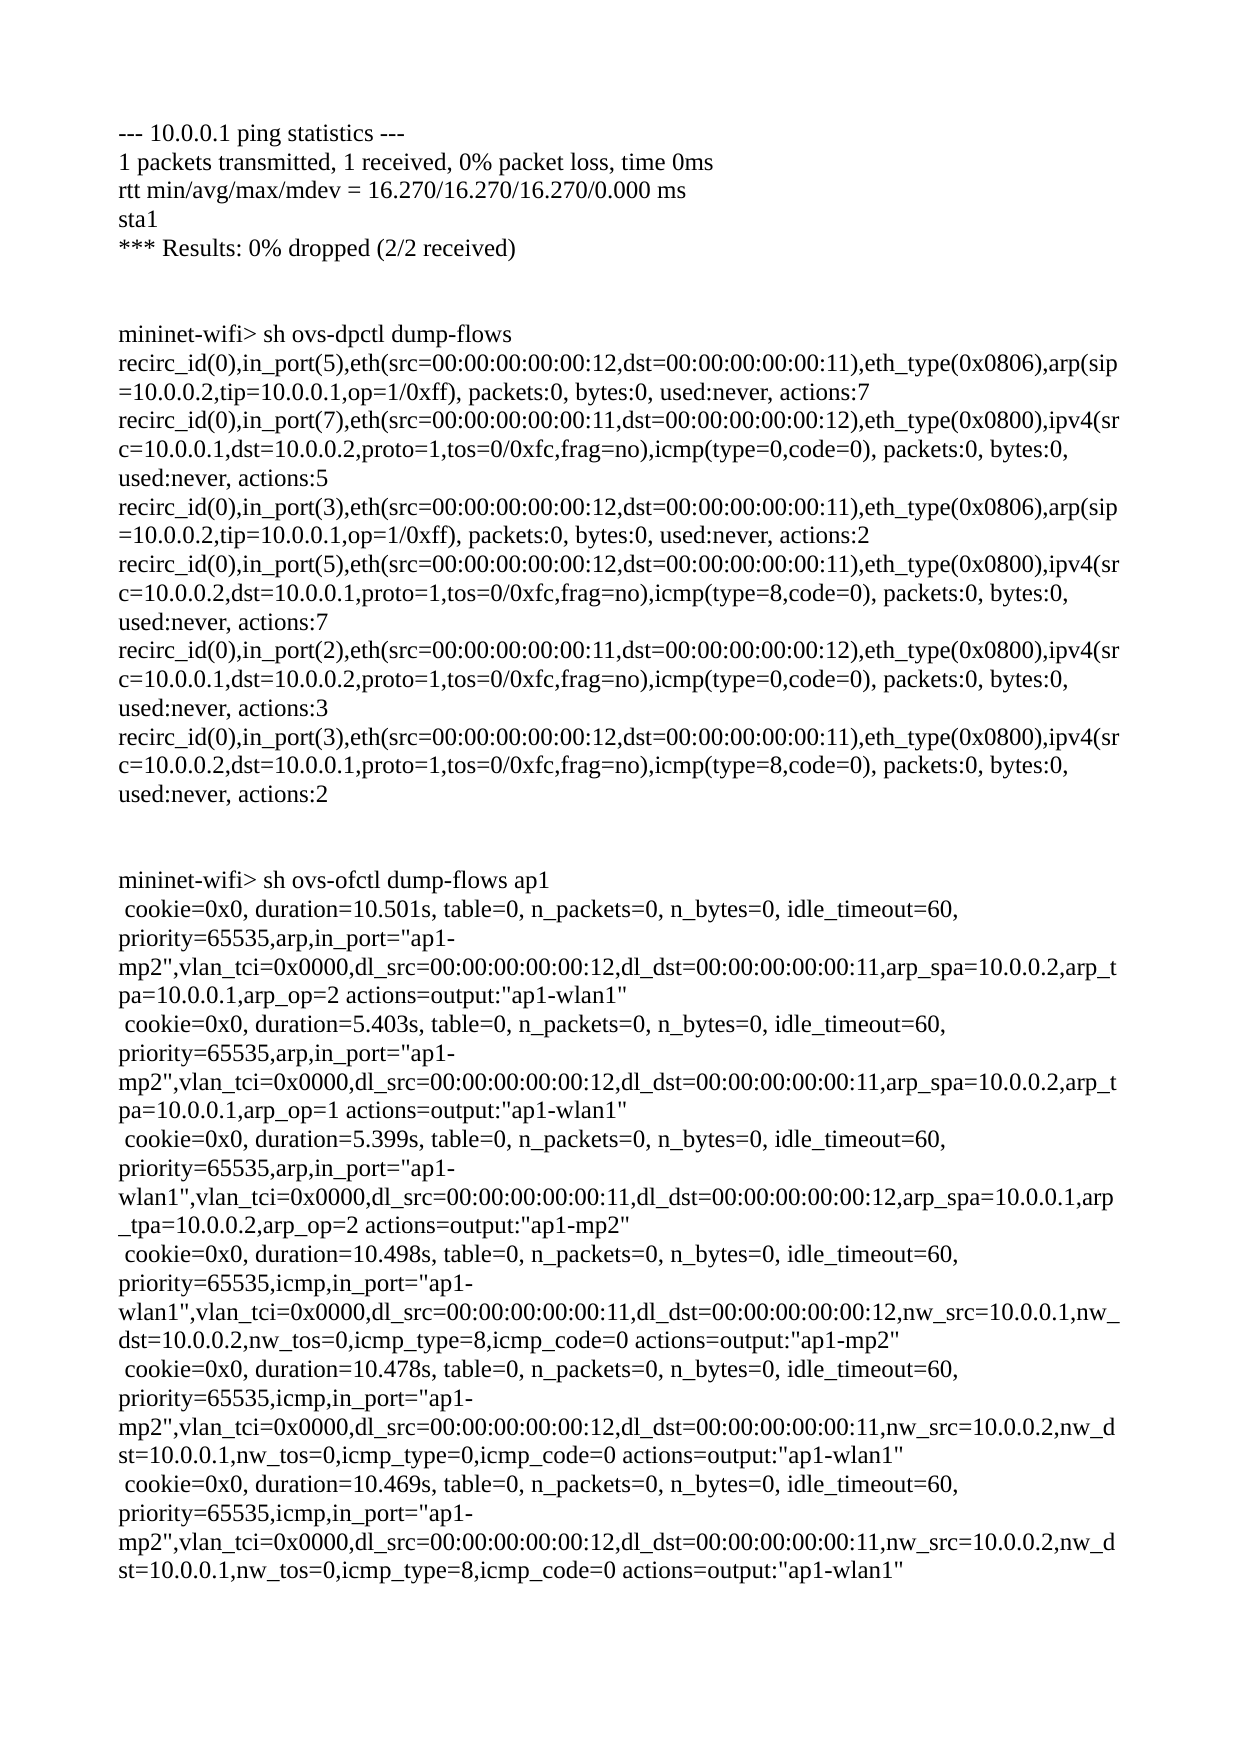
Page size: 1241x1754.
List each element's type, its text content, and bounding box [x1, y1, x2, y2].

text mininet-wifi> sh ovs-dpctl dump-flows [118, 319, 1122, 348]
text recirc_id(0),in_port(5),eth(src=00:00:00:00:00:12,dst=00:00:00:00:00:11),eth_type(0x0806),arp(sip=10.0.0.2,tip=10.0.0.1,op=1/0xff), packets:0, bytes:0, used:never, actions:7 [118, 348, 1122, 406]
text cookie=0x0, duration=10.469s, table=0, n_packets=0, n_bytes=0, idle_timeout=60, priority=65535,icmp,in_port="ap1-mp2",vlan_tci=0x0000,dl_src=00:00:00:00:00:12,dl_dst=00:00:00:00:00:11,nw_src=10.0.0.2,nw_dst=10.0.0.1,nw_tos=0,icmp_type=8,icmp_code=0 actions=output:"ap1-wlan1" [118, 1469, 1122, 1584]
text mininet-wifi> sh ovs-ofctl dump-flows ap1 [118, 866, 1122, 894]
text cookie=0x0, duration=10.498s, table=0, n_packets=0, n_bytes=0, idle_timeout=60, priority=65535,icmp,in_port="ap1-wlan1",vlan_tci=0x0000,dl_src=00:00:00:00:00:11,dl_dst=00:00:00:00:00:12,nw_src=10.0.0.1,nw_dst=10.0.0.2,nw_tos=0,icmp_type=8,icmp_code=0 actions=output:"ap1-mp2" [118, 1239, 1122, 1354]
text *** Results: 0% dropped (2/2 received) [118, 233, 1122, 262]
text cookie=0x0, duration=5.403s, table=0, n_packets=0, n_bytes=0, idle_timeout=60, priority=65535,arp,in_port="ap1-mp2",vlan_tci=0x0000,dl_src=00:00:00:00:00:12,dl_dst=00:00:00:00:00:11,arp_spa=10.0.0.2,arp_tpa=10.0.0.1,arp_op=1 actions=output:"ap1-wlan1" [118, 1009, 1122, 1124]
text 1 packets transmitted, 1 received, 0% packet loss, time 0ms [118, 147, 1122, 176]
text recirc_id(0),in_port(3),eth(src=00:00:00:00:00:12,dst=00:00:00:00:00:11),eth_type(0x0800),ipv4(src=10.0.0.2,dst=10.0.0.1,proto=1,tos=0/0xfc,frag=no),icmp(type=8,code=0), packets:0, bytes:0, used:never, actions:2 [118, 722, 1122, 808]
text cookie=0x0, duration=5.399s, table=0, n_packets=0, n_bytes=0, idle_timeout=60, priority=65535,arp,in_port="ap1-wlan1",vlan_tci=0x0000,dl_src=00:00:00:00:00:11,dl_dst=00:00:00:00:00:12,arp_spa=10.0.0.1,arp_tpa=10.0.0.2,arp_op=2 actions=output:"ap1-mp2" [118, 1124, 1122, 1239]
text --- 10.0.0.1 ping statistics --- [118, 118, 1122, 147]
text recirc_id(0),in_port(7),eth(src=00:00:00:00:00:11,dst=00:00:00:00:00:12),eth_type(0x0800),ipv4(src=10.0.0.1,dst=10.0.0.2,proto=1,tos=0/0xfc,frag=no),icmp(type=0,code=0), packets:0, bytes:0, used:never, actions:5 [118, 406, 1122, 492]
text sta1 [118, 204, 1122, 233]
text recirc_id(0),in_port(3),eth(src=00:00:00:00:00:12,dst=00:00:00:00:00:11),eth_type(0x0806),arp(sip=10.0.0.2,tip=10.0.0.1,op=1/0xff), packets:0, bytes:0, used:never, actions:2 [118, 492, 1122, 549]
text recirc_id(0),in_port(5),eth(src=00:00:00:00:00:12,dst=00:00:00:00:00:11),eth_type(0x0800),ipv4(src=10.0.0.2,dst=10.0.0.1,proto=1,tos=0/0xfc,frag=no),icmp(type=8,code=0), packets:0, bytes:0, used:never, actions:7 [118, 549, 1122, 636]
text cookie=0x0, duration=10.501s, table=0, n_packets=0, n_bytes=0, idle_timeout=60, priority=65535,arp,in_port="ap1-mp2",vlan_tci=0x0000,dl_src=00:00:00:00:00:12,dl_dst=00:00:00:00:00:11,arp_spa=10.0.0.2,arp_tpa=10.0.0.1,arp_op=2 actions=output:"ap1-wlan1" [118, 894, 1122, 1009]
text recirc_id(0),in_port(2),eth(src=00:00:00:00:00:11,dst=00:00:00:00:00:12),eth_type(0x0800),ipv4(src=10.0.0.1,dst=10.0.0.2,proto=1,tos=0/0xfc,frag=no),icmp(type=0,code=0), packets:0, bytes:0, used:never, actions:3 [118, 636, 1122, 722]
text rtt min/avg/max/mdev = 16.270/16.270/16.270/0.000 ms [118, 176, 1122, 204]
text cookie=0x0, duration=10.478s, table=0, n_packets=0, n_bytes=0, idle_timeout=60, priority=65535,icmp,in_port="ap1-mp2",vlan_tci=0x0000,dl_src=00:00:00:00:00:12,dl_dst=00:00:00:00:00:11,nw_src=10.0.0.2,nw_dst=10.0.0.1,nw_tos=0,icmp_type=0,icmp_code=0 actions=output:"ap1-wlan1" [118, 1354, 1122, 1469]
